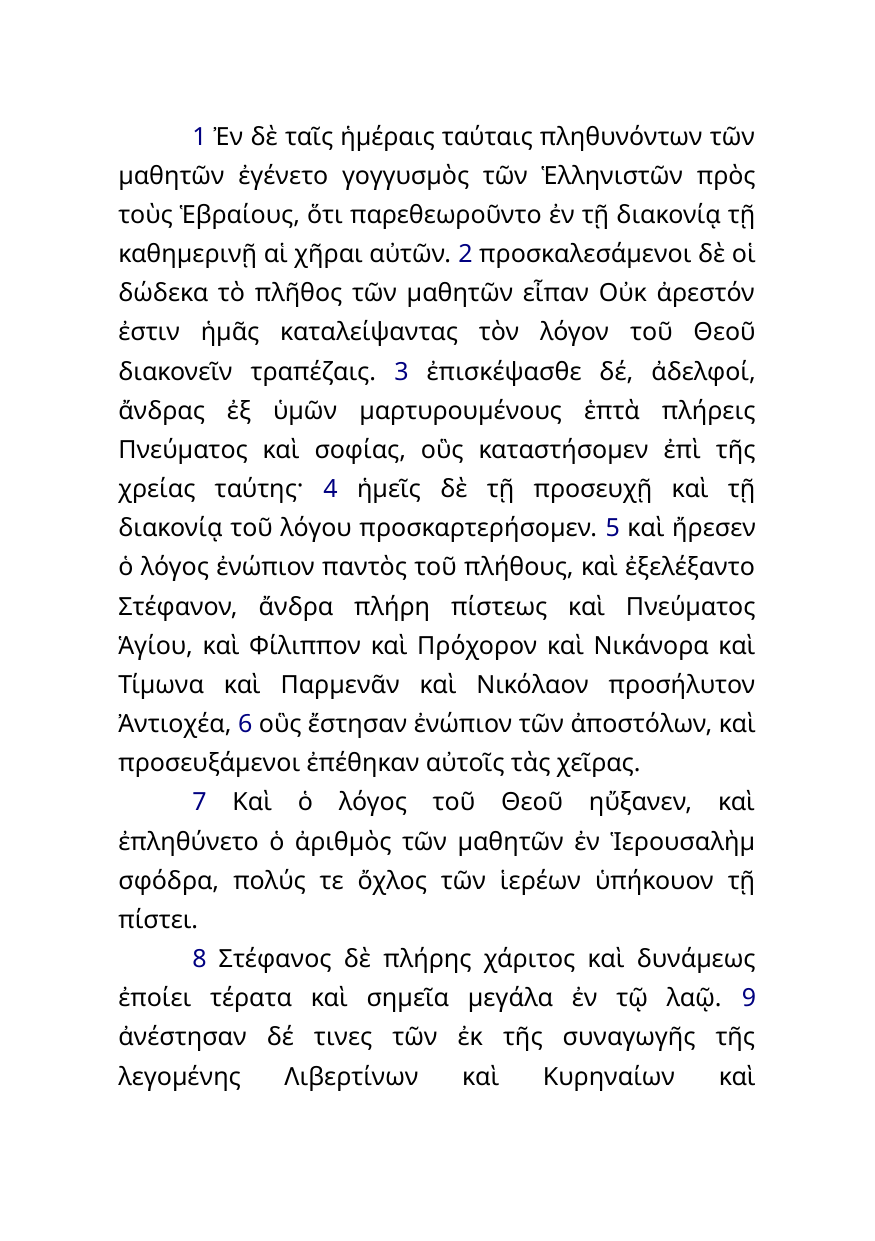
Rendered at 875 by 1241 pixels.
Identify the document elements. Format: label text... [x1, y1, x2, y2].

text 1 Ἐν δὲ ταῖς ἡμέραις ταύταις πληθυνόντων τῶν μαθητῶν ἐγένετο γογγυσμὸς τῶν Ἑλληνιστῶν πρὸς τοὺς Ἑβραίους, ὅτι παρεθεωροῦντο ἐν τῇ διακονίᾳ τῇ καθημερινῇ αἱ χῆραι αὐτῶν. 2 προσκαλεσάμενοι δὲ οἱ δώδεκα τὸ πλῆθος τῶν μαθητῶν εἶπαν Οὐκ ἀρεστόν ἐστιν ἡμᾶς καταλείψαντας τὸν λόγον τοῦ Θεοῦ διακονεῖν τραπέζαις. 3 ἐπισκέψασθε δέ, ἀδελφοί, ἄνδρας ἐξ ὑμῶν μαρτυρουμένους ἑπτὰ πλήρεις Πνεύματος καὶ σοφίας, οὓς καταστήσομεν ἐπὶ τῆς χρείας ταύτης· 4 ἡμεῖς δὲ τῇ προσευχῇ καὶ τῇ διακονίᾳ τοῦ λόγου προσκαρτερήσομεν. 5 καὶ ἤρεσεν ὁ λόγος ἐνώπιον παντὸς τοῦ πλήθους, καὶ ἐξελέξαντο Στέφανον, ἄνδρα πλήρη πίστεως καὶ Πνεύματος Ἁγίου, καὶ Φίλιππον καὶ Πρόχορον καὶ Νικάνορα καὶ Τίμωνα καὶ Παρμενᾶν καὶ Νικόλαον προσήλυτον Ἀντιοχέα, 6 οὓς ἔστησαν ἐνώπιον τῶν ἀποστόλων, καὶ προσευξάμενοι ἐπέθηκαν αὐτοῖς τὰς χεῖρας. [118, 118, 756, 779]
text 8 Στέφανος δὲ πλήρης χάριτος καὶ δυνάμεως ἐποίει τέρατα καὶ σημεῖα μεγάλα ἐν τῷ λαῷ. 9 ἀνέστησαν δέ τινες τῶν ἐκ τῆς συναγωγῆς τῆς λεγομένης Λιβερτίνων καὶ Κυρηναίων καὶ [118, 941, 756, 1092]
text 7 Καὶ ὁ λόγος τοῦ Θεοῦ ηὔξανεν, καὶ ἐπληθύνετο ὁ ἀριθμὸς τῶν μαθητῶν ἐν Ἱερουσαλὴμ σφόδρα, πολύς τε ὄχλος τῶν ἱερέων ὑπήκουον τῇ πίστει. [118, 784, 756, 936]
